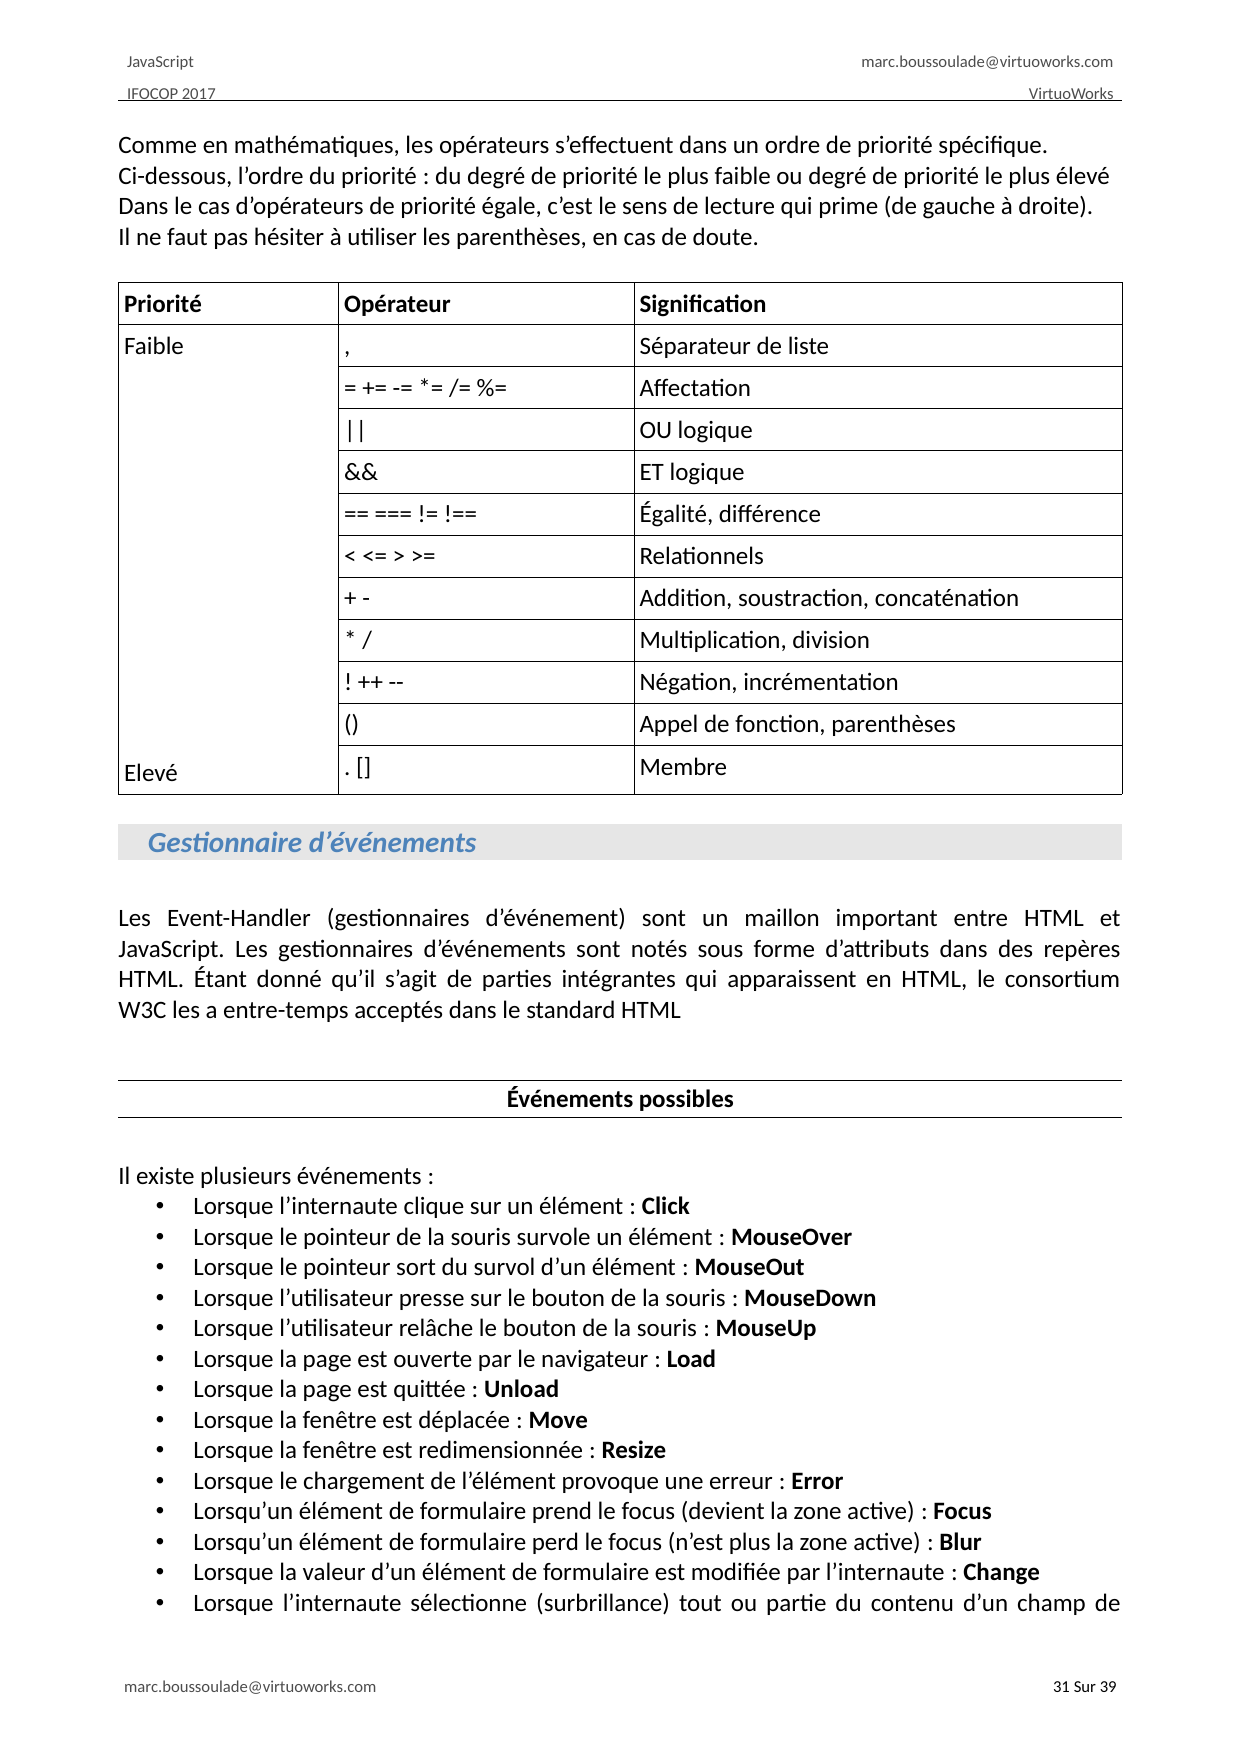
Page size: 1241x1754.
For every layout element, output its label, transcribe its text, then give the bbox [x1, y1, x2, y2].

text Ci-dessous, l’ordre du priorité : du degré de priorité le plus faible ou degré de priorité le plus élevé [118, 160, 1122, 190]
table_cell Négation, incrémentation [635, 662, 1122, 703]
table_cell OU logique [635, 409, 1122, 450]
subtitle Événements possibles [118, 1081, 1122, 1117]
list Lorsque la fenêtre est déplacée : Move [156, 1404, 1122, 1434]
list Lorsque la valeur d’un élément de formulaire est modifiée par l’internaute : Change [156, 1557, 1122, 1587]
table_header Signification [635, 283, 1122, 324]
table_cell == === != !== [339, 494, 634, 534]
text Comme en mathématiques, les opérateurs s’effectuent dans un ordre de priorité spécifique. [118, 129, 1122, 160]
table_cell = += -= *= /= %= [339, 367, 634, 408]
table_cell < <= > >= [339, 536, 634, 577]
table_cell Multiplication, division [635, 620, 1122, 661]
table_cell ! ++ -- [339, 662, 634, 703]
subtitle Gestionnaire d’événements [118, 824, 1122, 860]
list Lorsque la page est ouverte par le navigateur : Load [156, 1343, 1122, 1373]
table_cell && [339, 451, 634, 492]
text Il existe plusieurs événements : [118, 1160, 1122, 1190]
table_cell , [339, 325, 634, 366]
list Lorsque l’utilisateur relâche le bouton de la souris : MouseUp [156, 1312, 1122, 1343]
text Dans le cas d’opérateurs de priorité égale, c’est le sens de lecture qui prime (de gauche à droite). [118, 190, 1122, 221]
list Lorsque le pointeur de la souris survole un élément : MouseOver [156, 1221, 1122, 1251]
table_cell Membre [635, 746, 1122, 793]
list Lorsque l’internaute clique sur un élément : Click [156, 1190, 1122, 1221]
table_cell () [339, 704, 634, 745]
table_cell Faible Elevé [119, 325, 338, 793]
text Les Event-Handler (gestionnaires d’événement) sont un maillon important entre HTML et JavaScript. Les gestionnaires d’événements sont notés sous forme d’attributs dans des repères HTML. Étant donné qu’il s’agit de parties intégrantes qui apparaissent en HTML, le consortium W3C les a entre-temps acceptés dans le standard HTML [118, 903, 1122, 1025]
list Lorsque le chargement de l’élément provoque une erreur : Error [156, 1465, 1122, 1496]
list Lorsque l’utilisateur presse sur le bouton de la souris : MouseDown [156, 1282, 1122, 1312]
table_cell Égalité, différence [635, 494, 1122, 534]
list Lorsqu’un élément de formulaire perd le focus (n’est plus la zone active) : Blur [156, 1526, 1122, 1557]
table_cell * / [339, 620, 634, 661]
table_cell . [] [339, 746, 634, 793]
table_cell Affectation [635, 367, 1122, 408]
table_cell Relationnels [635, 536, 1122, 577]
table_cell Appel de fonction, parenthèses [635, 704, 1122, 745]
table_cell Addition, soustraction, concaténation [635, 578, 1122, 619]
table_header Opérateur [339, 283, 634, 324]
table_cell || [339, 409, 634, 450]
list Lorsqu’un élément de formulaire prend le focus (devient la zone active) : Focus [156, 1496, 1122, 1526]
list Lorsque l’internaute sélectionne (surbrillance) tout ou partie du contenu d’un champ de [156, 1587, 1122, 1618]
list Lorsque la page est quittée : Unload [156, 1373, 1122, 1404]
text Il ne faut pas hésiter à utiliser les parenthèses, en cas de doute. [118, 221, 1122, 251]
table_cell Séparateur de liste [635, 325, 1122, 366]
table_cell ET logique [635, 451, 1122, 492]
table_header Priorité [119, 283, 338, 324]
list Lorsque la fenêtre est redimensionnée : Resize [156, 1434, 1122, 1465]
list Lorsque le pointeur sort du survol d’un élément : MouseOut [156, 1251, 1122, 1282]
table_cell + - [339, 578, 634, 619]
